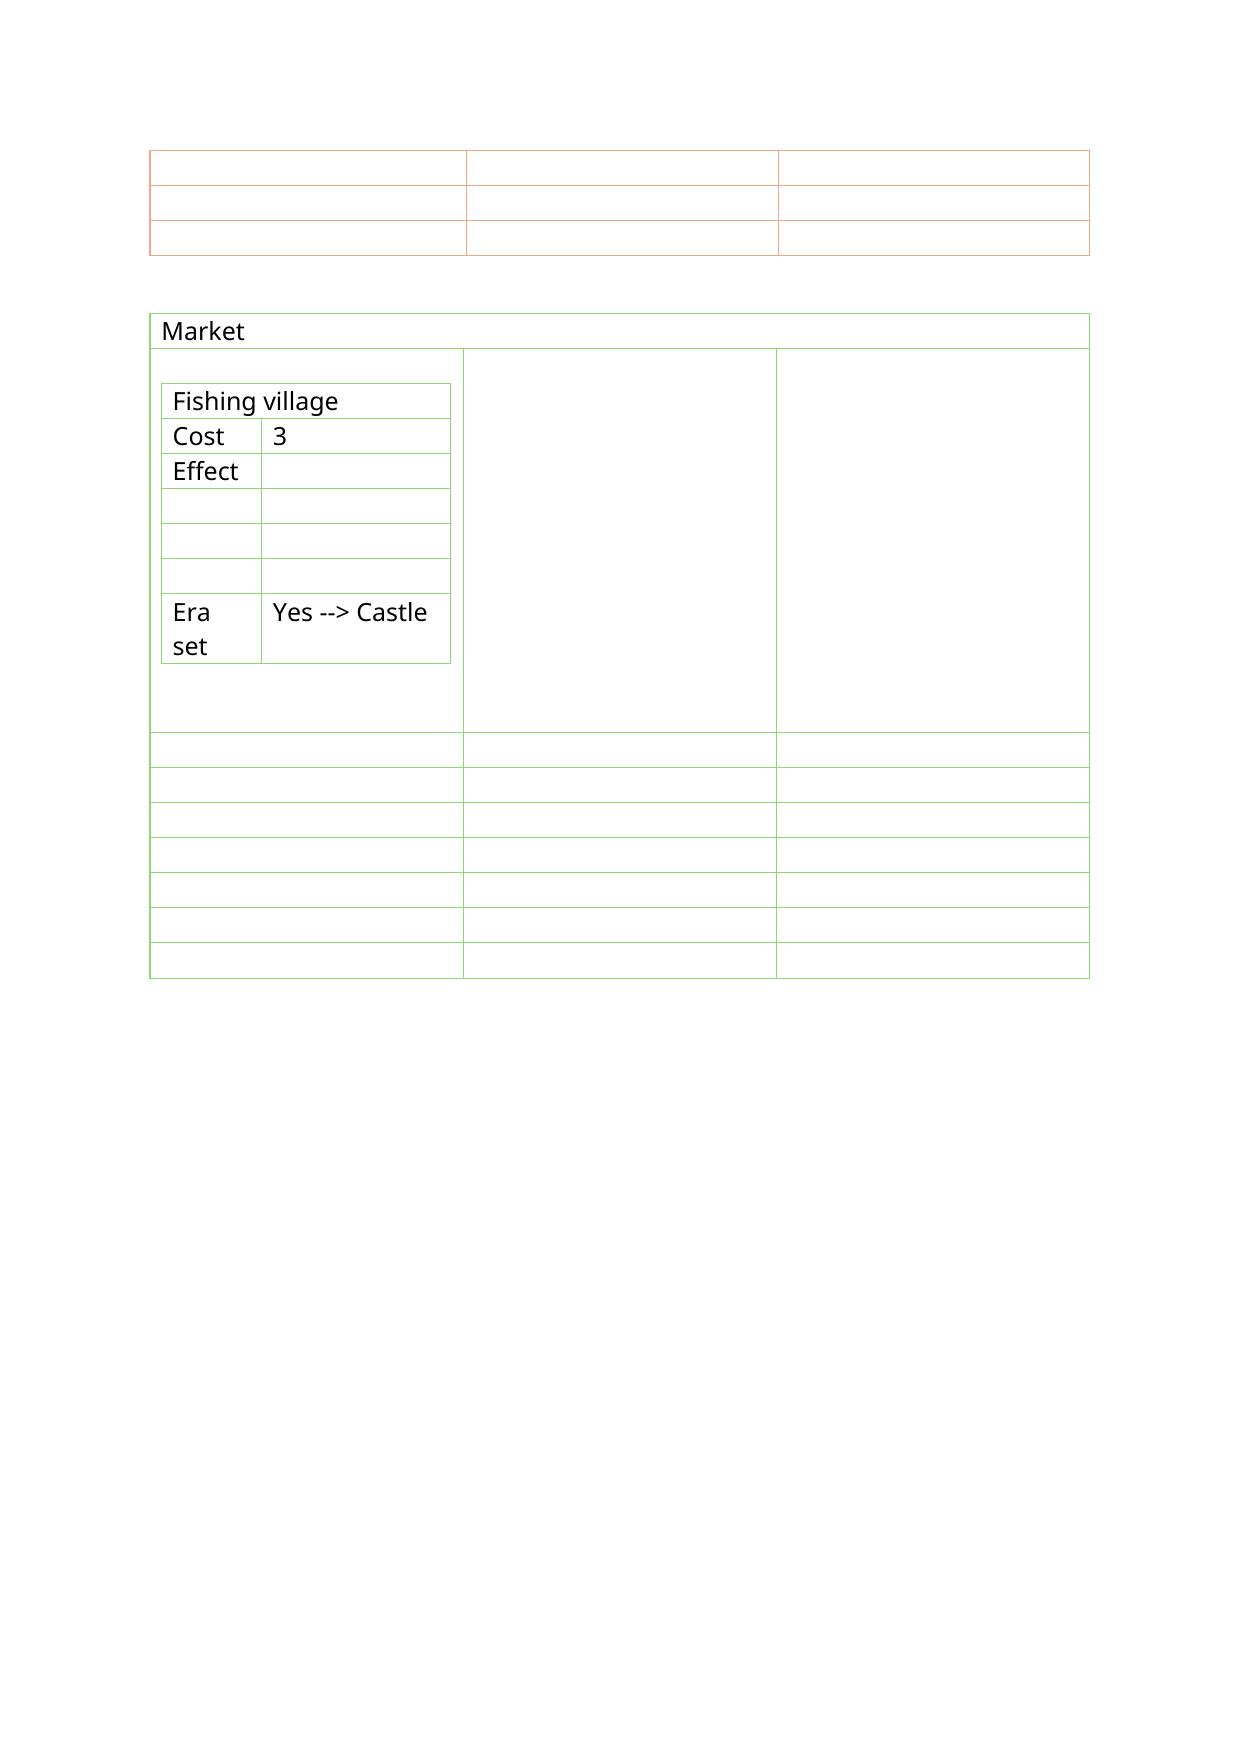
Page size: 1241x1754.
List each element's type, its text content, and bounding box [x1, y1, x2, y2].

table_cell [162, 559, 261, 593]
table_cell [777, 908, 1089, 942]
table_header Fishing village [162, 384, 450, 418]
table_cell [777, 838, 1089, 872]
table_cell [777, 733, 1089, 767]
table_cell [151, 768, 463, 802]
table_cell [162, 489, 261, 523]
table_cell [151, 733, 463, 767]
table_cell [777, 873, 1089, 907]
table_cell [467, 186, 778, 220]
table_cell [464, 733, 776, 767]
table_cell [779, 151, 1089, 185]
table_cell [777, 768, 1089, 802]
table_cell [464, 908, 776, 942]
table_cell [777, 349, 1089, 732]
table_cell Yes --> Castle [262, 594, 450, 662]
table_cell [467, 151, 778, 185]
table_cell [151, 349, 463, 732]
table_header Market [151, 314, 1089, 348]
table_cell [777, 943, 1089, 977]
table_cell [151, 151, 466, 185]
table_cell [151, 873, 463, 907]
table_cell Era set [162, 594, 261, 662]
table_cell [262, 454, 450, 488]
table_cell [151, 943, 463, 977]
table_cell [151, 908, 463, 942]
table_cell [464, 768, 776, 802]
table_cell [464, 943, 776, 977]
table_cell [162, 524, 261, 558]
table_cell [777, 803, 1089, 837]
table_cell [464, 349, 776, 732]
table_cell [262, 489, 450, 523]
table_cell 3 [262, 419, 450, 453]
table_cell [151, 803, 463, 837]
table_cell [467, 221, 778, 255]
table_cell [464, 838, 776, 872]
table_cell [151, 221, 466, 255]
table_cell [151, 838, 463, 872]
table_cell [464, 803, 776, 837]
table_cell [464, 873, 776, 907]
table_cell [262, 559, 450, 593]
table_cell [779, 186, 1089, 220]
table_cell [262, 524, 450, 558]
table_cell Cost [162, 419, 261, 453]
table_cell Effect [162, 454, 261, 488]
table_cell [151, 186, 466, 220]
table_cell [779, 221, 1089, 255]
